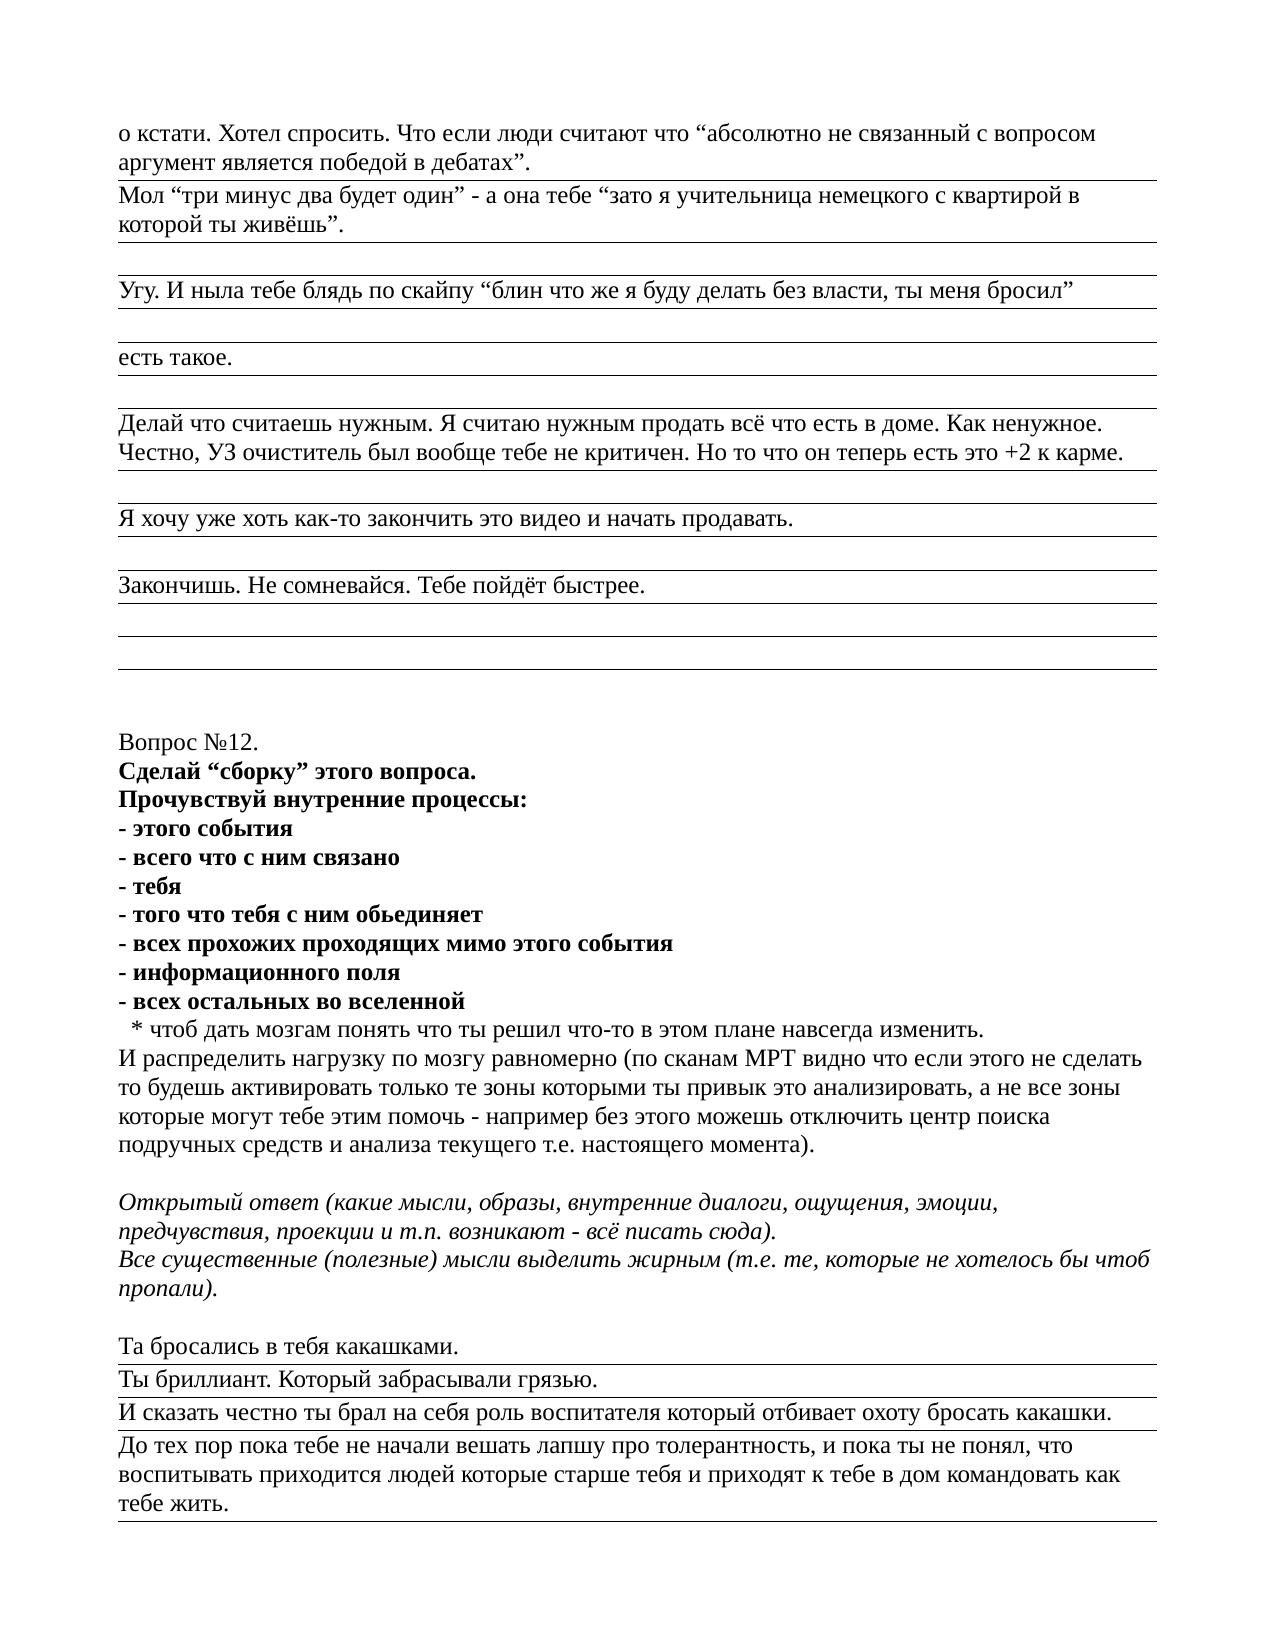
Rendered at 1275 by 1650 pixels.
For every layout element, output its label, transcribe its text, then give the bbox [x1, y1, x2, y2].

text Делай что считаешь нужным. Я считаю нужным продать всё что есть в доме. Как ненужное. Честно, УЗ очиститель был вообще тебе не критичен. Но то что он теперь есть это +2 к карме. [118, 409, 1157, 470]
text Сделай “сборку” этого вопроса. [118, 756, 1157, 784]
text Угу. И ныла тебе блядь по скайпу “блин что же я буду делать без власти, ты меня бросил” [118, 276, 1157, 308]
text - этого события [118, 813, 1157, 842]
text Вопрос №12. [118, 727, 1157, 756]
text - всех прохожих проходящих мимо этого события [118, 928, 1157, 957]
text И распределить нагрузку по мозгу равномерно (по сканам МРТ видно что если этого не сделать то будешь активировать только те зоны которыми ты привык это анализировать, а не все зоны которые могут тебе этим помочь - например без этого можешь отключить центр поиска подручных средств и анализа текущего т.е. настоящего момента). [118, 1043, 1157, 1158]
text - всех остальных во вселенной [118, 986, 1157, 1014]
text - информационного поля [118, 957, 1157, 986]
text Прочувствуй внутренние процессы: [118, 784, 1157, 813]
text Та бросались в тебя какашками. [118, 1331, 1157, 1364]
text Ты бриллиант. Который забрасывали грязью. [118, 1365, 1157, 1397]
text Все существенные (полезные) мысли выделить жирным (т.е. те, которые не хотелось бы чтоб пропали). [118, 1244, 1157, 1302]
text - тебя [118, 871, 1157, 899]
text До тех пор пока тебе не начали вешать лапшу про толерантность, и пока ты не понял, что воспитывать приходится людей которые старше тебя и приходят к тебе в дом командовать как тебе жить. [118, 1431, 1157, 1521]
text Открытый ответ (какие мысли, образы, внутренние диалоги, ощущения, эмоции, предчувствия, проекции и т.п. возникают - всё писать сюда). [118, 1187, 1157, 1244]
text Мол “три минус два будет один” - а она тебе “зато я учительница немецкого с квартирой в которой ты живёшь”. [118, 181, 1157, 242]
text - всего что с ним связано [118, 842, 1157, 871]
text * чтоб дать мозгам понять что ты решил что-то в этом плане навсегда изменить. [118, 1014, 1157, 1043]
text - того что тебя с ним обьединяет [118, 899, 1157, 928]
text есть такое. [118, 343, 1157, 375]
text о кстати. Хотел спросить. Что если люди считают что “абсолютно не связанный с вопросом аргумент является победой в дебатах”. [118, 118, 1157, 180]
text Закончишь. Не сомневайся. Тебе пойдёт быстрее. [118, 571, 1157, 603]
text И сказать честно ты брал на себя роль воспитателя который отбивает охоту бросать какашки. [118, 1398, 1157, 1430]
text Я хочу уже хоть как-то закончить это видео и начать продавать. [118, 504, 1157, 536]
